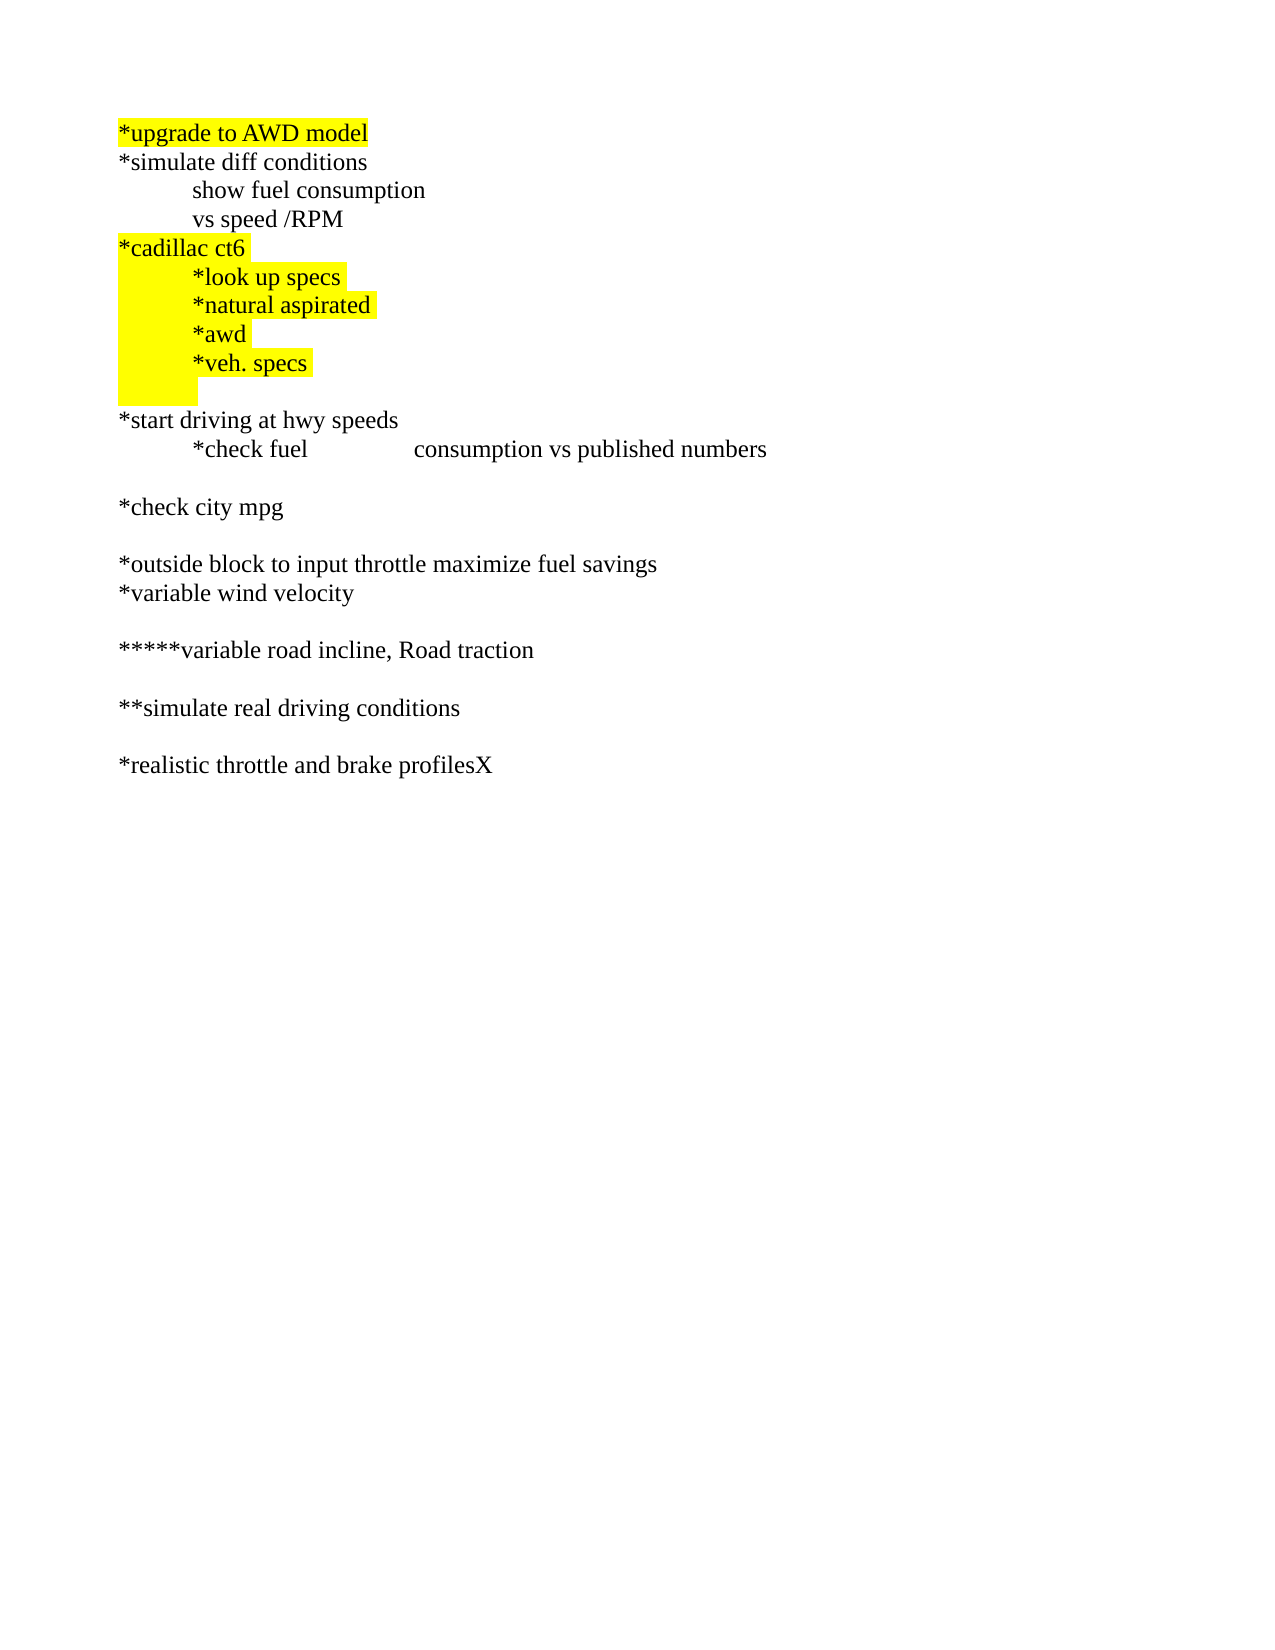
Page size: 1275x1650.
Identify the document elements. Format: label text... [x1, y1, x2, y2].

text *simulate diff conditions [118, 147, 1157, 176]
text *****variable road incline, Road traction [118, 636, 1157, 664]
text *realistic throttle and brake profilesX [118, 751, 1157, 779]
text *natural aspirated [118, 291, 1157, 319]
text *cadillac ct6 [118, 233, 1157, 262]
text vs speed /RPM [118, 204, 1157, 233]
text *outside block to input throttle maximize fuel savings [118, 549, 1157, 578]
text show fuel consumption [118, 176, 1157, 204]
text *look up specs [118, 262, 1157, 291]
text *variable wind velocity [118, 578, 1157, 607]
text *awd [118, 319, 1157, 348]
text *upgrade to AWD model [118, 118, 1157, 147]
text *check fuel consumption vs published numbers [118, 434, 1157, 463]
text *veh. specs [118, 348, 1157, 377]
text *check city mpg [118, 492, 1157, 521]
text **simulate real driving conditions [118, 693, 1157, 722]
text *start driving at hwy speeds [118, 406, 1157, 434]
